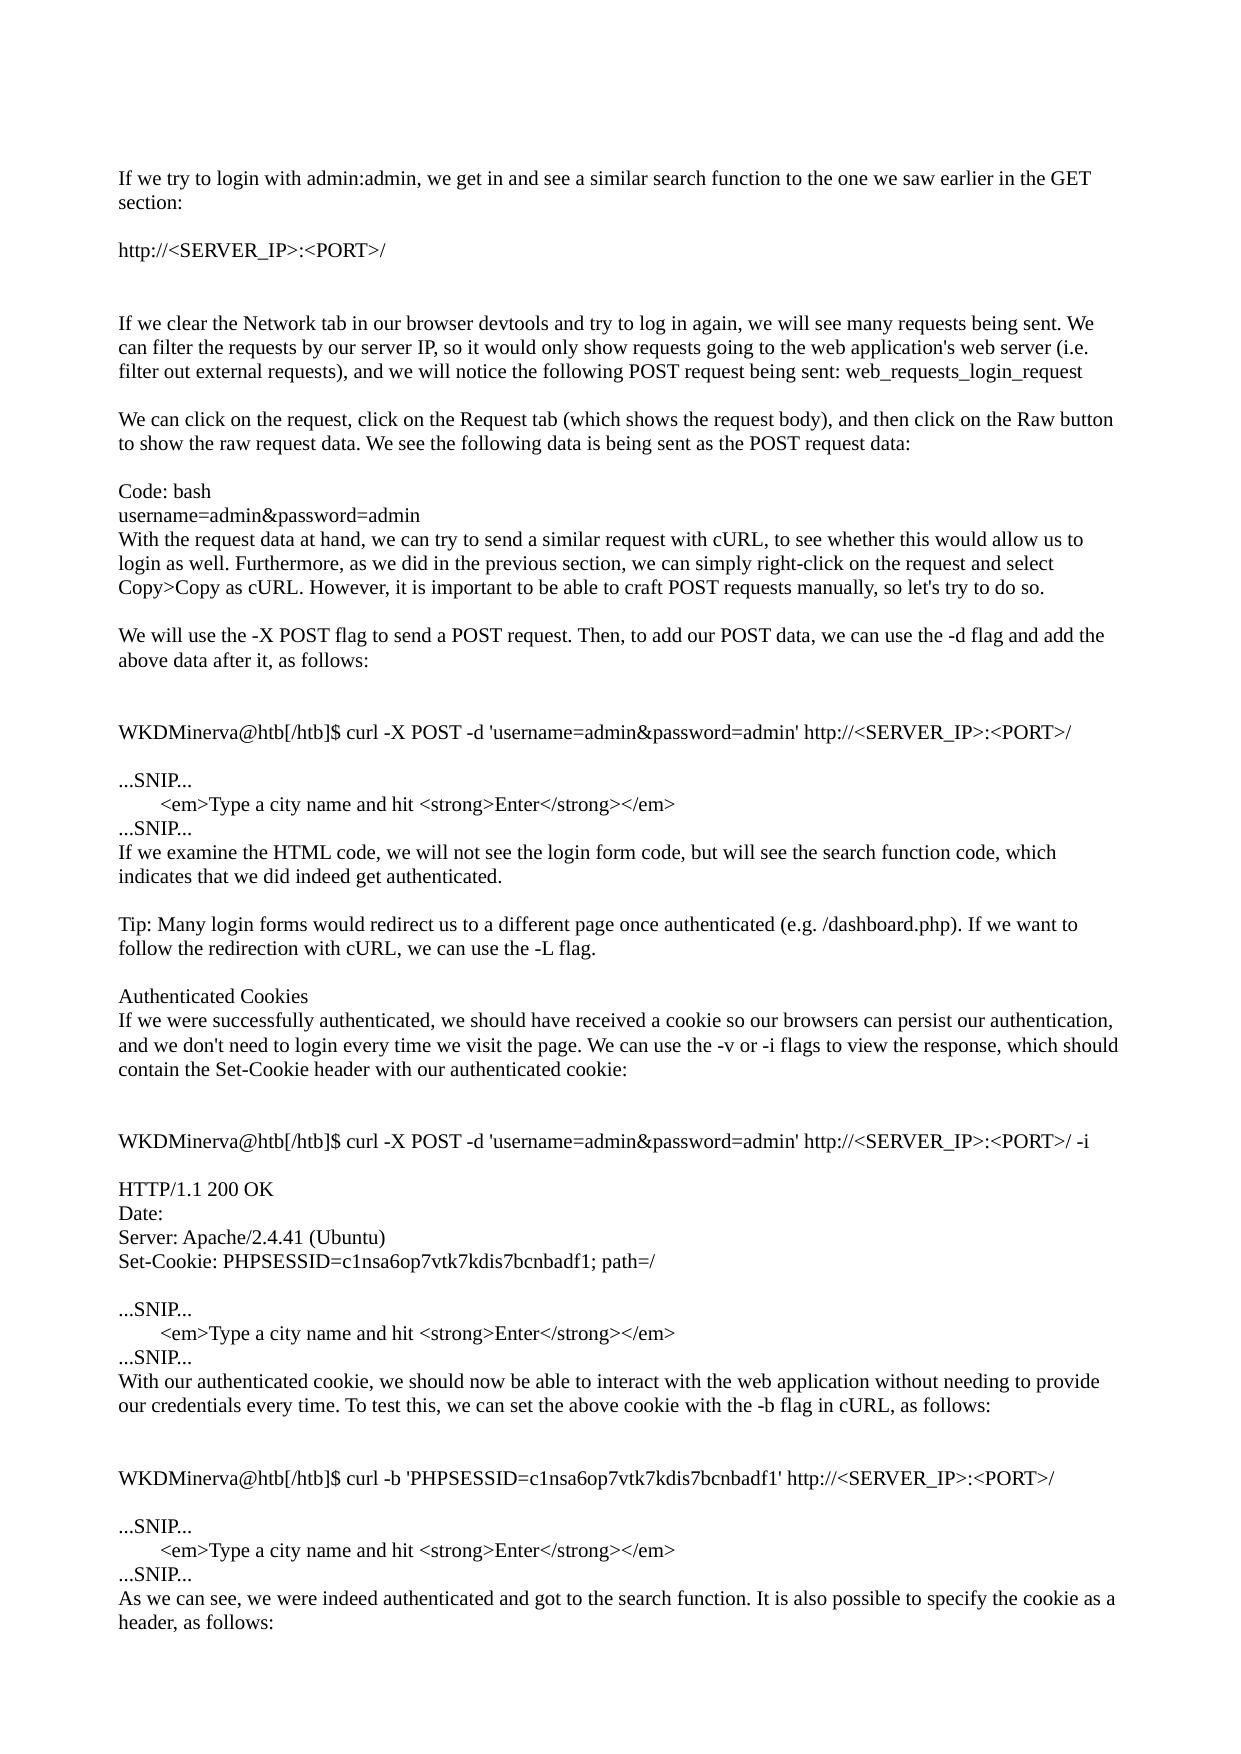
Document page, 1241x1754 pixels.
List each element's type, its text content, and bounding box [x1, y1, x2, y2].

text username=admin&password=admin [118, 503, 1122, 527]
text Authenticated Cookies [118, 984, 1122, 1008]
text WKDMinerva@htb[/htb]$ curl -b 'PHPSESSID=c1nsa6op7vtk7kdis7bcnbadf1' http://<SERVER_IP>:<PORT>/ [118, 1466, 1122, 1490]
text Code: bash [118, 479, 1122, 503]
text ...SNIP... [118, 1297, 1122, 1321]
text Set-Cookie: PHPSESSID=c1nsa6op7vtk7kdis7bcnbadf1; path=/ [118, 1249, 1122, 1273]
text Tip: Many login forms would redirect us to a different page once authenticated (e.g. /dashboard.php). If we want to follow the redirection with cURL, we can use the -L flag. [118, 912, 1122, 960]
text We can click on the request, click on the Request tab (which shows the request body), and then click on the Raw button to show the raw request data. We see the following data is being sent as the POST request data: [118, 407, 1122, 455]
text WKDMinerva@htb[/htb]$ curl -X POST -d 'username=admin&password=admin' http://<SERVER_IP>:<PORT>/ [118, 720, 1122, 744]
text With our authenticated cookie, we should now be able to interact with the web application without needing to provide our credentials every time. To test this, we can set the above cookie with the -b flag in cURL, as follows: [118, 1369, 1122, 1417]
text If we clear the Network tab in our browser devtools and try to log in again, we will see many requests being sent. We can filter the requests by our server IP, so it would only show requests going to the web application's web server (i.e. filter out external requests), and we will notice the following POST request being sent: web_requests_login_request [118, 311, 1122, 383]
text If we were successfully authenticated, we should have received a cookie so our browsers can persist our authentication, and we don't need to login every time we visit the page. We can use the -v or -i flags to view the response, which should contain the Set-Cookie header with our authenticated cookie: [118, 1008, 1122, 1081]
text With the request data at hand, we can try to send a similar request with cURL, to see whether this would allow us to login as well. Furthermore, as we did in the previous section, we can simply right-click on the request and select Copy>Copy as cURL. However, it is important to be able to craft POST requests manually, so let's try to do so. [118, 527, 1122, 599]
text ...SNIP... [118, 768, 1122, 792]
text Server: Apache/2.4.41 (Ubuntu) [118, 1225, 1122, 1249]
text As we can see, we were indeed authenticated and got to the search function. It is also possible to specify the cookie as a header, as follows: [118, 1586, 1122, 1634]
text WKDMinerva@htb[/htb]$ curl -X POST -d 'username=admin&password=admin' http://<SERVER_IP>:<PORT>/ -i [118, 1129, 1122, 1153]
text <em>Type a city name and hit <strong>Enter</strong></em> [118, 792, 1122, 816]
text Date: [118, 1201, 1122, 1225]
text ...SNIP... [118, 1345, 1122, 1369]
text We will use the -X POST flag to send a POST request. Then, to add our POST data, we can use the -d flag and add the above data after it, as follows: [118, 623, 1122, 672]
text <em>Type a city name and hit <strong>Enter</strong></em> [118, 1538, 1122, 1562]
text ...SNIP... [118, 1514, 1122, 1538]
text http://<SERVER_IP>:<PORT>/ [118, 238, 1122, 262]
text <em>Type a city name and hit <strong>Enter</strong></em> [118, 1321, 1122, 1345]
text If we examine the HTML code, we will not see the login form code, but will see the search function code, which indicates that we did indeed get authenticated. [118, 840, 1122, 888]
text ...SNIP... [118, 816, 1122, 840]
text If we try to login with admin:admin, we get in and see a similar search function to the one we saw earlier in the GET section: [118, 166, 1122, 214]
text HTTP/1.1 200 OK [118, 1177, 1122, 1201]
text ...SNIP... [118, 1562, 1122, 1586]
